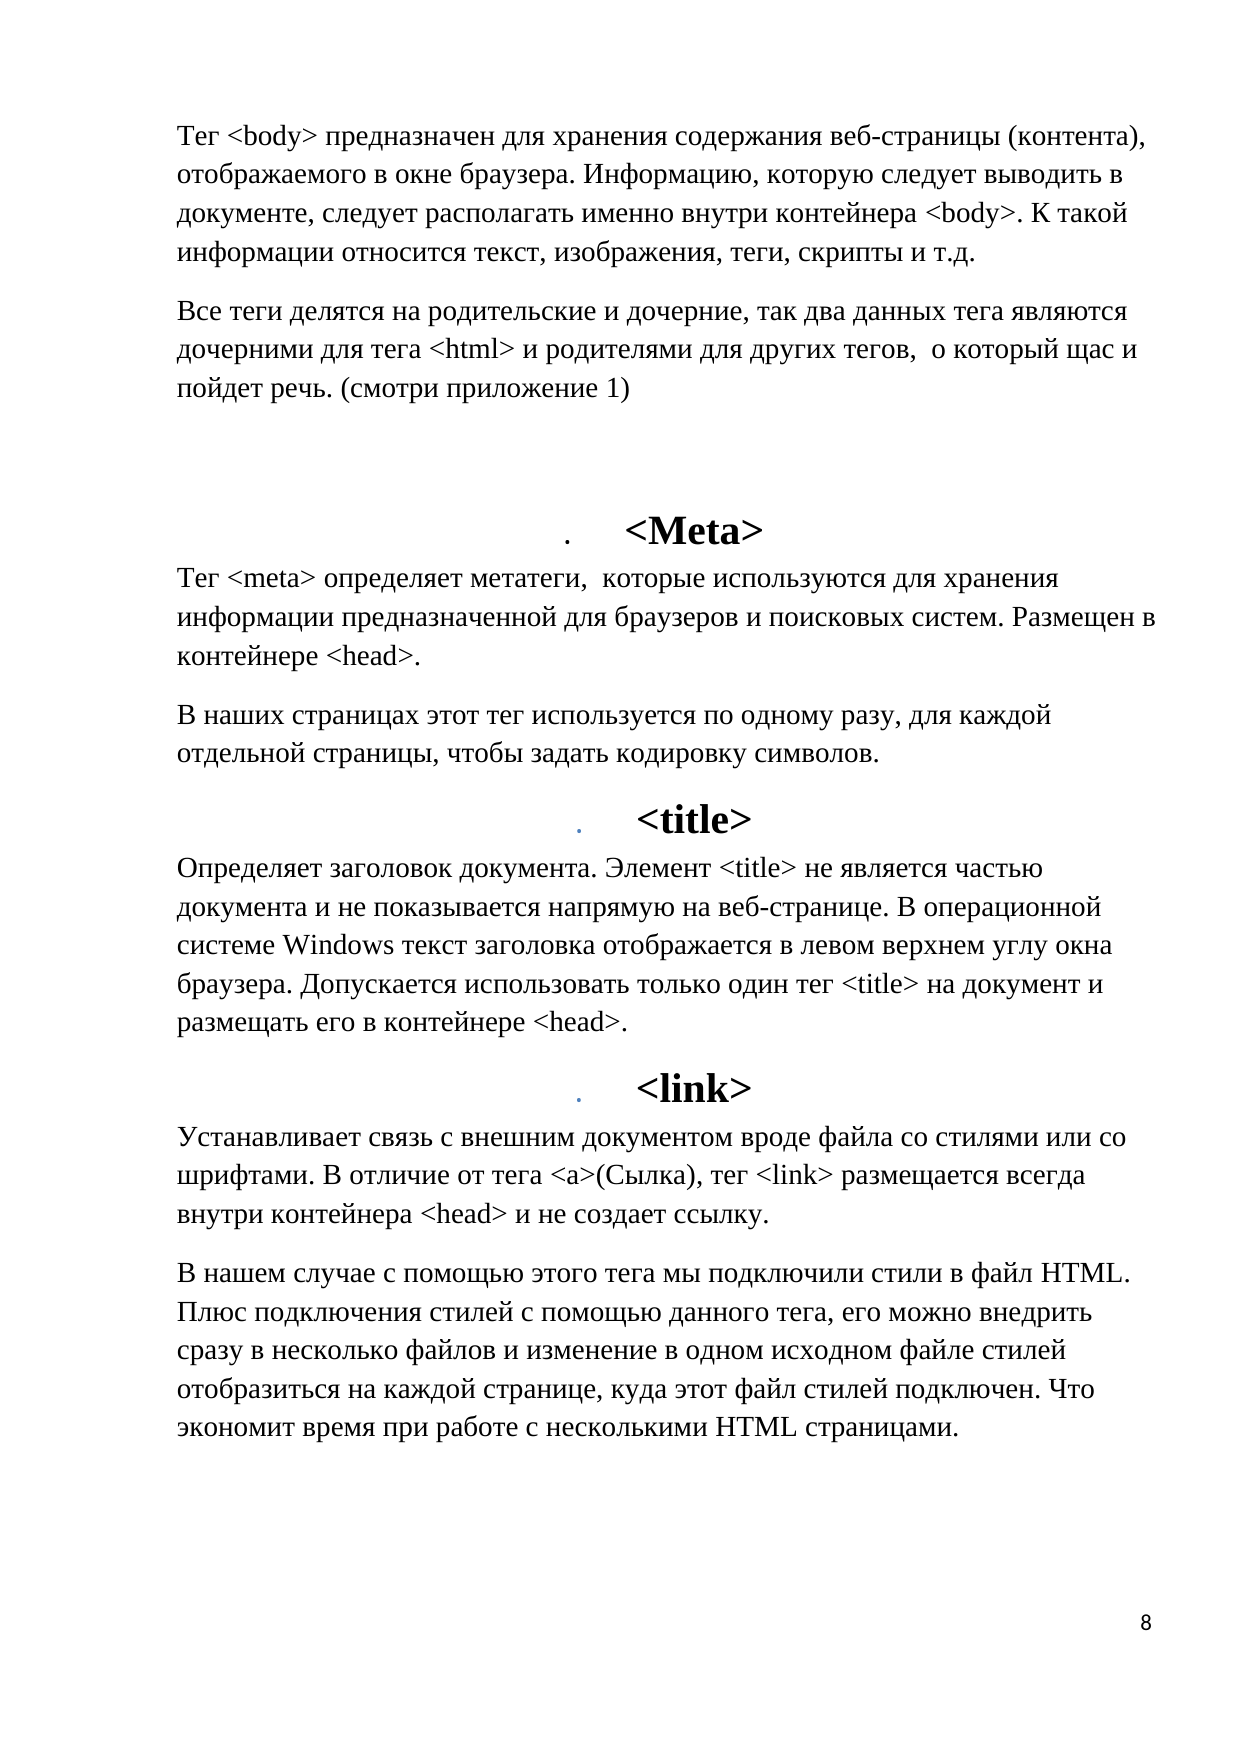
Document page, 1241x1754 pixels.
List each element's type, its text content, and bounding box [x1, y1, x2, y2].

text Тег <meta> определяет метатеги, которые используются для хранения информации предназначенной для браузеров и поисковых систем. Размещен в контейнере <head>. [177, 561, 1167, 671]
text В наших страницах этот тег используется по одному разу, для каждой отдельной страницы, чтобы задать кодировку символов. [177, 697, 1167, 769]
text В нашем случае с помощью этого тега мы подключили стили в файл HTML. Плюс подключения стилей с помощью данного тега, его можно внедрить сразу в несколько файлов и изменение в одном исходном файле стилей отобразиться на каждой странице, куда этот файл стилей подключен. Что экономит время при работе с несколькими HTML страницами. [177, 1255, 1152, 1443]
subtitle <title> [177, 795, 1152, 843]
subtitle <link> [177, 1064, 1152, 1112]
text Устанавливает связь с внешним документом вроде файла со стилями или со шрифтами. В отличие от тега <a>(Сылка), тег <link> размещается всегда внутри контейнера <head> и не создает ссылку. [177, 1119, 1152, 1229]
subtitle <Meta> [177, 506, 1152, 553]
text Все теги делятся на родительские и дочерние, так два данных тега являются дочерними для тега <html> и родителями для других тегов, о который щас и пойдет речь. (смотри приложение 1) [177, 293, 1152, 404]
text Определяет заголовок документа. Элемент <title> не является частью документа и не показывается напрямую на веб-странице. В операционной системе Windows текст заголовка отображается в левом верхнем углу окна браузера. Допускается использовать только один тег <title> на документ и размещать его в контейнере <head>. [177, 850, 1152, 1038]
text Тег <body> предназначен для хранения содержания веб-страницы (контента), отображаемого в окне браузера. Информацию, которую следует выводить в документе, следует располагать именно внутри контейнера <body>. К такой информации относится текст, изображения, теги, скрипты и т.д. [177, 118, 1152, 267]
